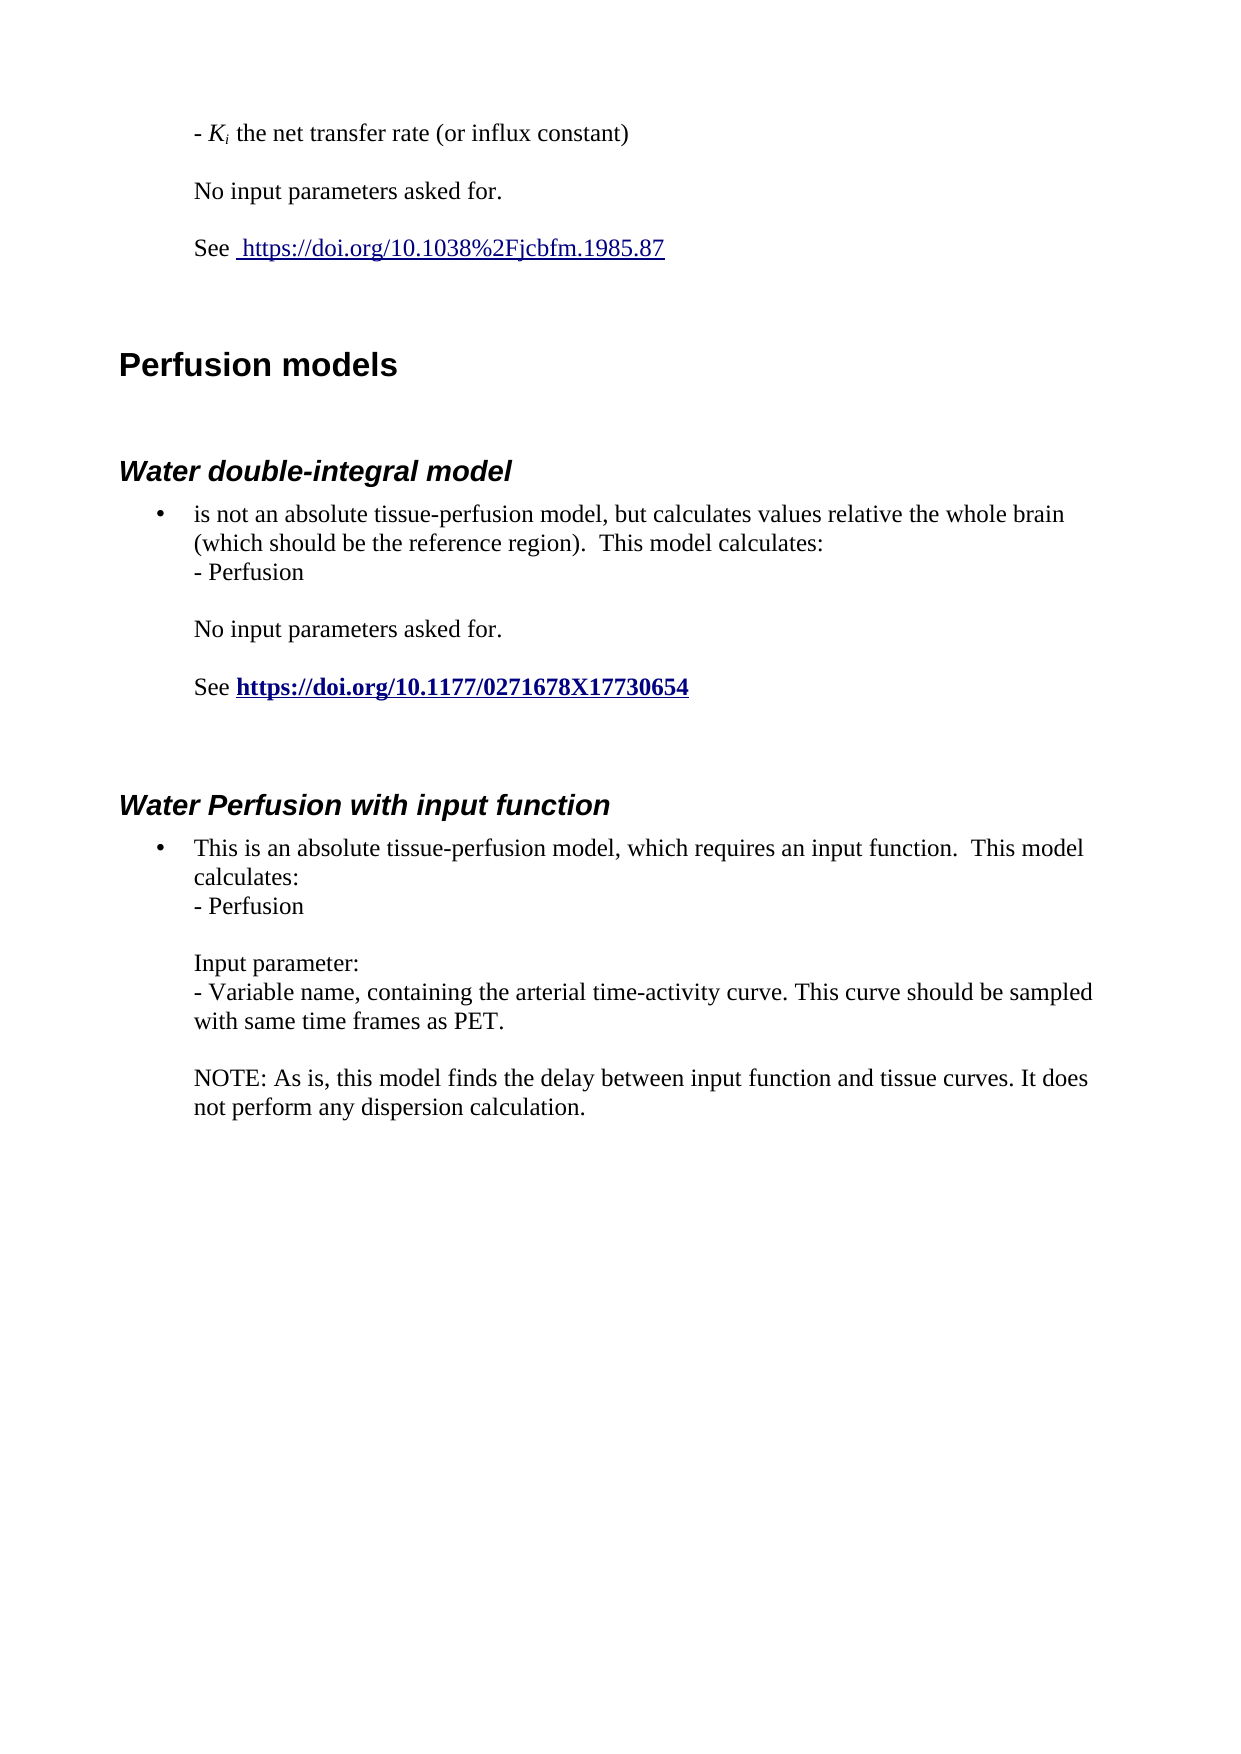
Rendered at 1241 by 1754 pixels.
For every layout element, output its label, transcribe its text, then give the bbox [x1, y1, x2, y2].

list is not an absolute tissue-perfusion model, but calculates values relative the whole brain (which should be the reference region). This model calculates: - Perfusion No input parameters asked for. See https://doi.org/10.1177/0271678X17730654 [156, 499, 1122, 729]
subtitle Water double-integral model [118, 454, 1122, 487]
list This is an absolute tissue-perfusion model, which requires an input function. This model calculates: - Perfusion Input parameter: - Variable name, containing the arterial time-activity curve. This curve should be sampled with same time frames as PET. [156, 833, 1122, 1034]
list NOTE: As is, this model finds the delay between input function and tissue curves. It does not perform any dispersion calculation. [156, 1034, 1122, 1178]
subtitle Perfusion models [118, 345, 1122, 383]
subtitle Water Perfusion with input function [118, 788, 1122, 821]
list - Ki the net transfer rate (or influx constant) No input parameters asked for. See https://doi.org/10.1038%2Fjcbfm.1985.87 [156, 118, 1122, 262]
